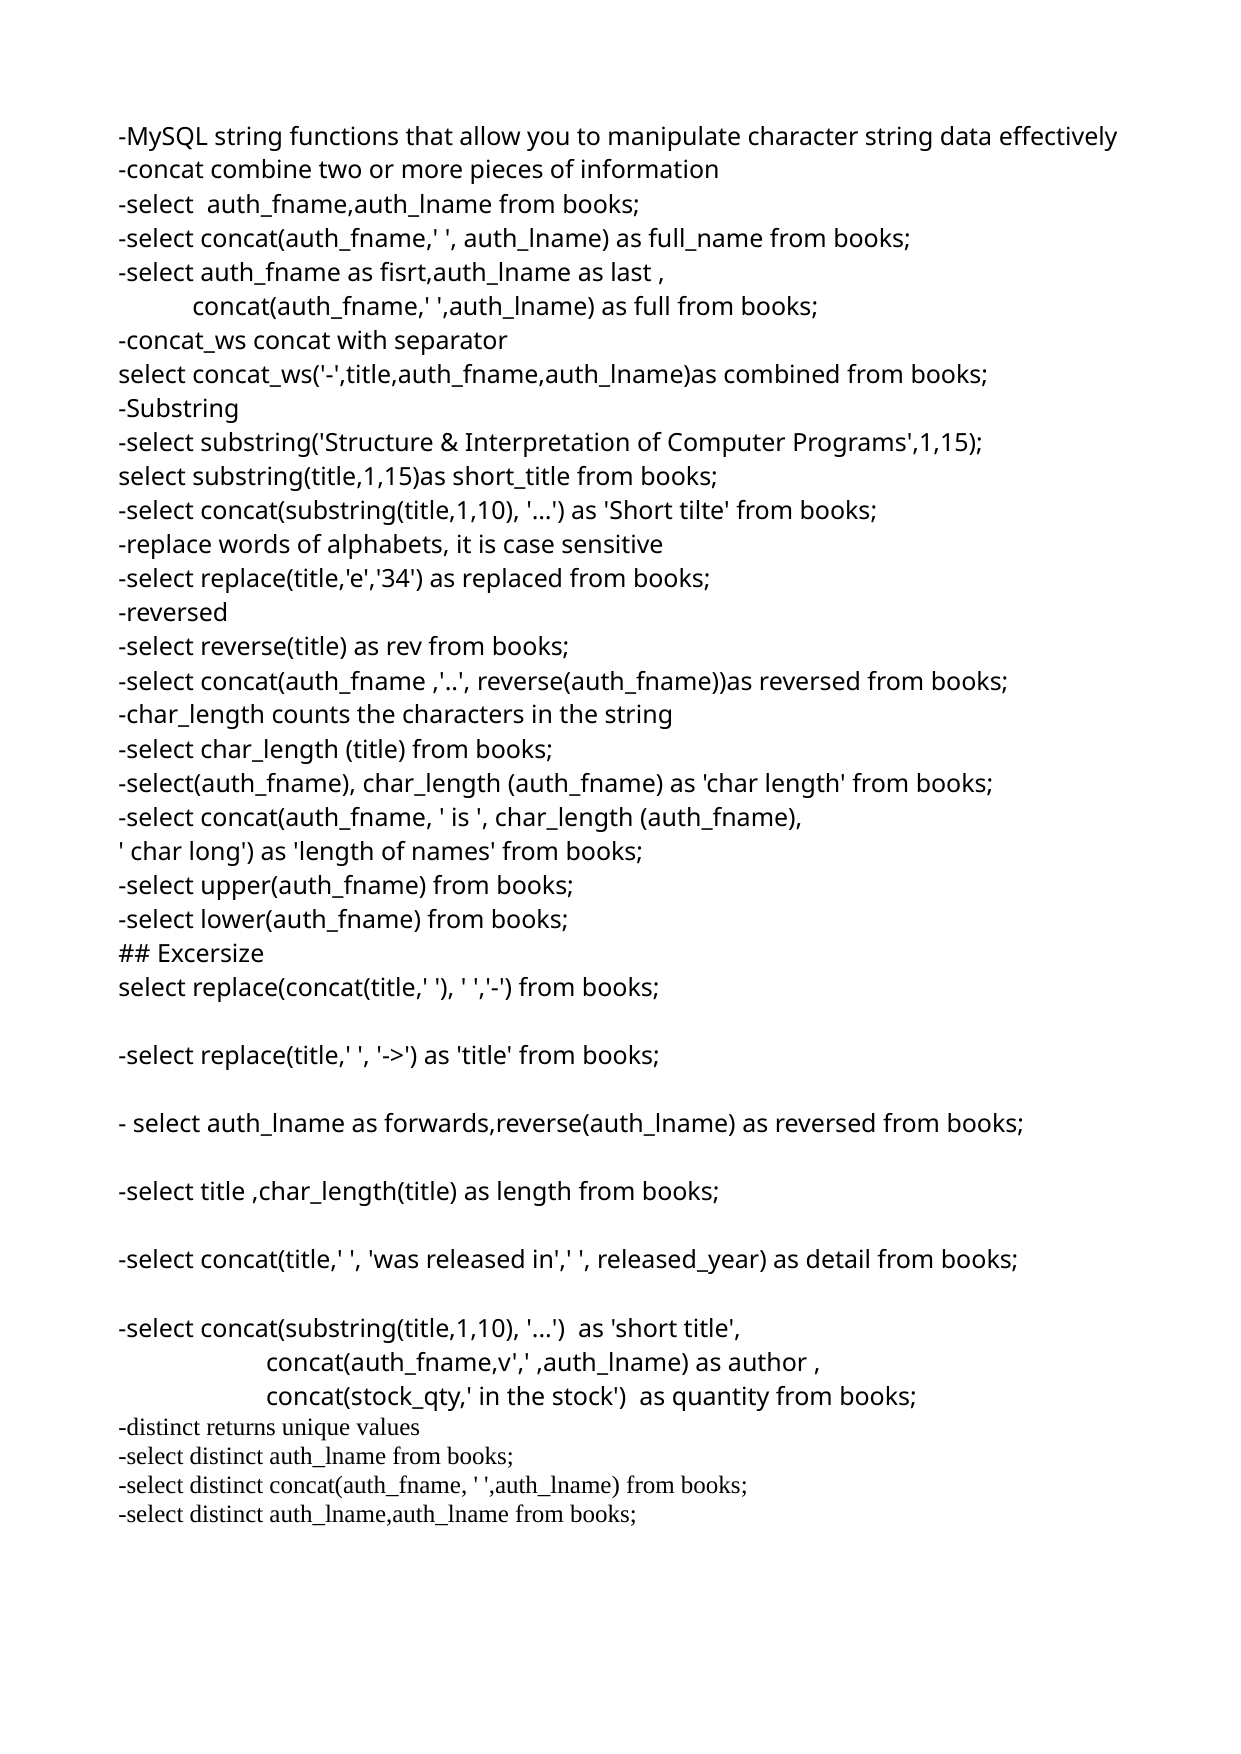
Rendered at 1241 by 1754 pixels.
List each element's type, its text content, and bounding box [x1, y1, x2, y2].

text -char_length counts the characters in the string [118, 697, 1122, 731]
text -select auth_fname as fisrt,auth_lname as last , [118, 254, 1122, 288]
text ## Excersize [118, 936, 1122, 970]
text -select distinct concat(auth_fname, ' ',auth_lname) from books; [118, 1470, 1122, 1499]
text -distinct returns unique values [118, 1412, 1122, 1441]
text ' char long') as 'length of names' from books; [118, 833, 1122, 867]
text -select auth_fname,auth_lname from books; [118, 186, 1122, 220]
text - select auth_lname as forwards,reverse(auth_lname) as reversed from books; [118, 1106, 1122, 1140]
text -select concat(auth_fname, ' is ', char_length (auth_fname), [118, 799, 1122, 833]
text -select substring('Structure & Interpretation of Computer Programs',1,15); [118, 425, 1122, 459]
text concat(auth_fname,v',' ,auth_lname) as author , [118, 1344, 1122, 1378]
text -select concat(auth_fname ,'..', reverse(auth_fname))as reversed from books; [118, 663, 1122, 697]
text concat(stock_qty,' in the stock') as quantity from books; [118, 1378, 1122, 1412]
text -reversed [118, 595, 1122, 629]
text -select(auth_fname), char_length (auth_fname) as 'char length' from books; [118, 765, 1122, 799]
text select substring(title,1,15)as short_title from books; [118, 459, 1122, 493]
text -concat combine two or more pieces of information [118, 152, 1122, 186]
text -select concat(auth_fname,' ', auth_lname) as full_name from books; [118, 220, 1122, 254]
text -MySQL string functions that allow you to manipulate character string data effectively [118, 118, 1122, 152]
text -select upper(auth_fname) from books; [118, 867, 1122, 902]
text -select replace(title,'e','34') as replaced from books; [118, 561, 1122, 595]
text select replace(concat(title,' '), ' ','-') from books; [118, 970, 1122, 1004]
text concat(auth_fname,' ',auth_lname) as full from books; [118, 288, 1122, 322]
text -select title ,char_length(title) as length from books; [118, 1174, 1122, 1208]
text -concat_ws concat with separator [118, 322, 1122, 357]
text -Substring [118, 391, 1122, 425]
text -select lower(auth_fname) from books; [118, 902, 1122, 936]
text -select distinct auth_lname from books; [118, 1441, 1122, 1470]
text -select concat(substring(title,1,10), '…') as 'Short tilte' from books; [118, 493, 1122, 527]
text -select distinct auth_lname,auth_lname from books; [118, 1499, 1122, 1527]
text -select concat(title,' ', 'was released in',' ', released_year) as detail from books; [118, 1242, 1122, 1276]
text -replace words of alphabets, it is case sensitive [118, 527, 1122, 561]
text -select concat(substring(title,1,10), '...') as 'short title', [118, 1310, 1122, 1344]
text select concat_ws('-',title,auth_fname,auth_lname)as combined from books; [118, 357, 1122, 391]
text -select replace(title,' ', '->') as 'title' from books; [118, 1038, 1122, 1072]
text -select reverse(title) as rev from books; [118, 629, 1122, 663]
text -select char_length (title) from books; [118, 731, 1122, 765]
